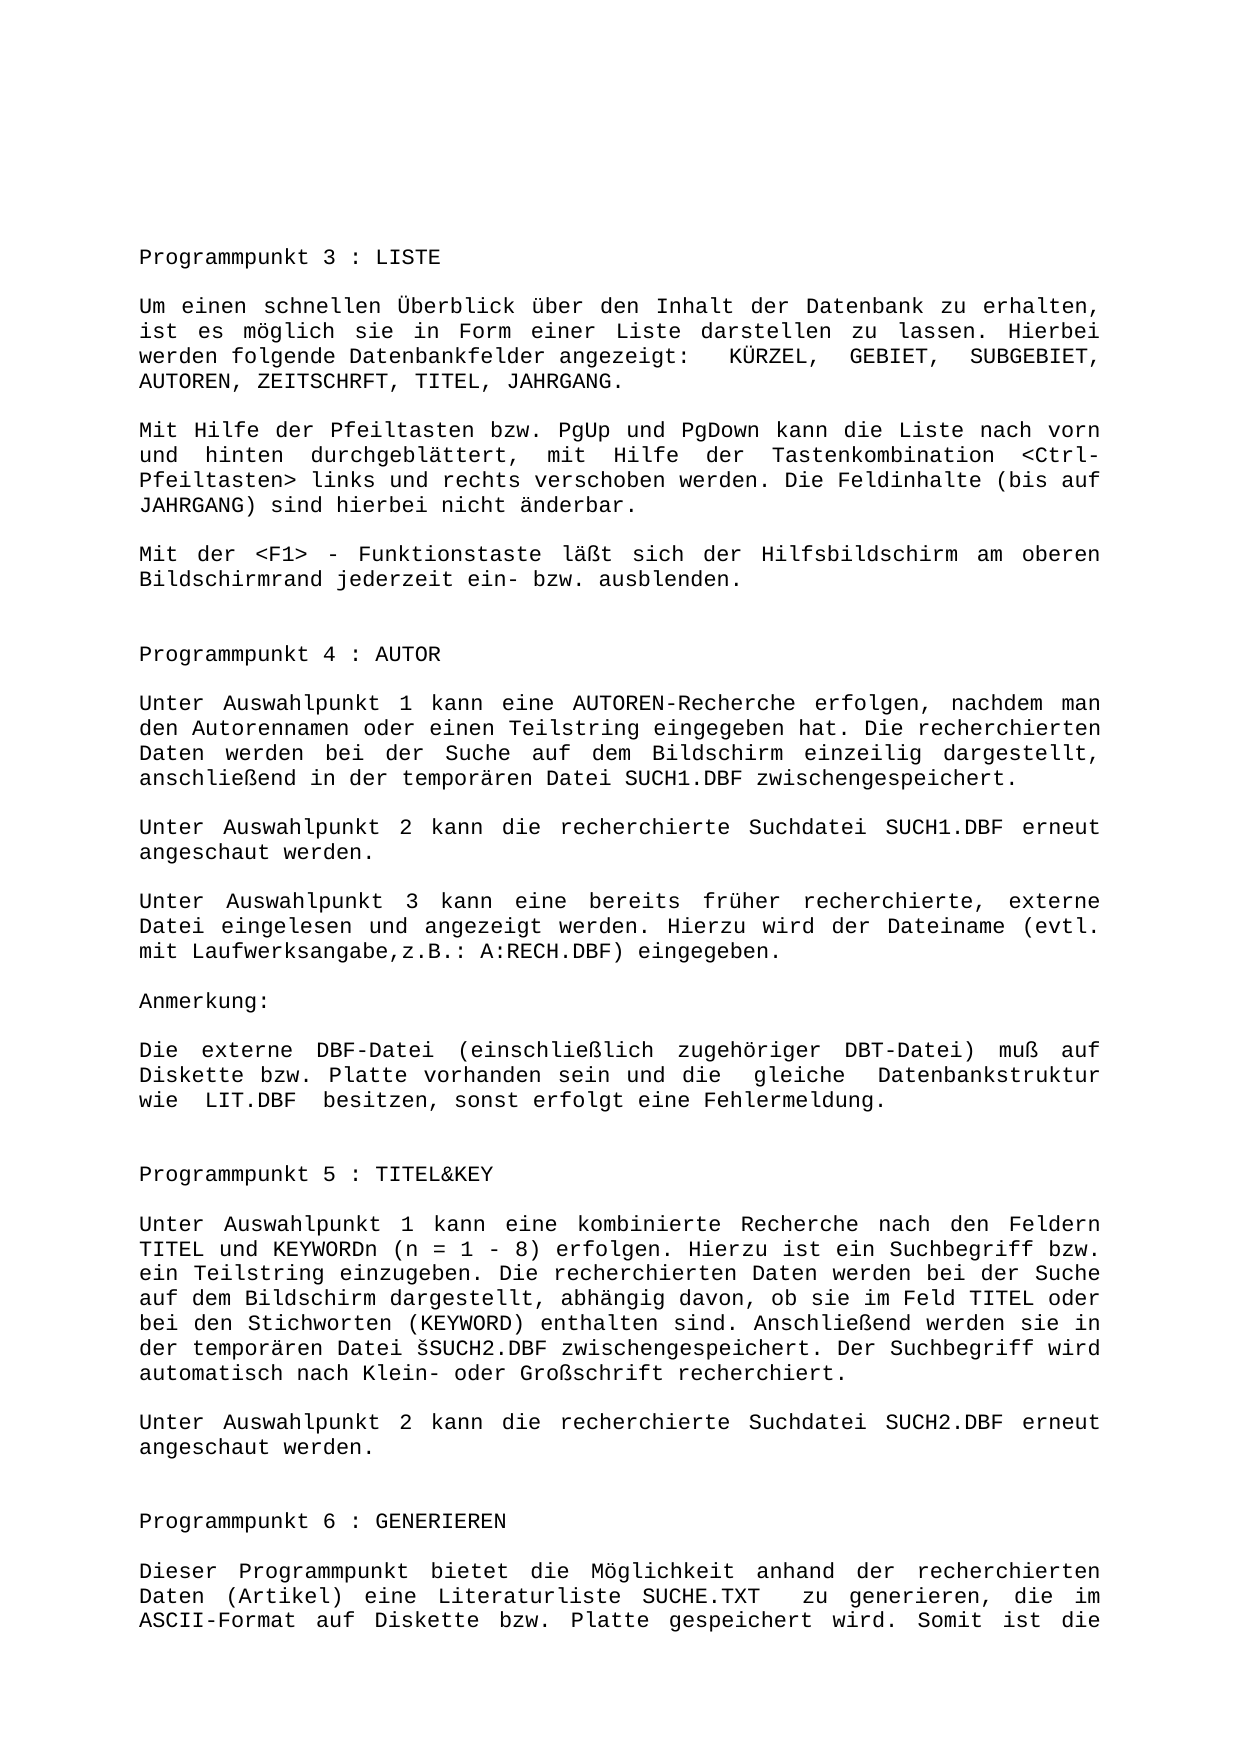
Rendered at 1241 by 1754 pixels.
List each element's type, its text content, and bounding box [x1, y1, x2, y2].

text Programmpunkt 6 : GENERIEREN [139, 1511, 1101, 1535]
text Die externe DBF-Datei (einschließlich zugehöriger DBT-Datei) muß auf Diskette bzw. Platte vorhanden sein und die gleiche Datenbankstruktur wie LIT.DBF besitzen, sonst erfolgt eine Fehlermeldung. [139, 1039, 1101, 1114]
text Mit Hilfe der Pfeiltasten bzw. PgUp und PgDown kann die Liste nach vorn und hinten durchgeblättert, mit Hilfe der Tastenkombination <Ctrl-Pfeiltasten> links und rechts verschoben werden. Die Feldinhalte (bis auf JAHRGANG) sind hierbei nicht änderbar. [139, 420, 1101, 519]
text Programmpunkt 4 : AUTOR [139, 643, 1101, 668]
text Programmpunkt 5 : TITEL&KEY [139, 1163, 1101, 1188]
text Unter Auswahlpunkt 1 kann eine kombinierte Recherche nach den Feldern TITEL und KEYWORDn (n = 1 - 8) erfolgen. Hier­zu ist ein Suchbegriff bzw. ein Teilstring einzugeben. Die recherchierten Daten werden bei der Suche auf dem Bild­schirm dargestellt, abhängig davon, ob sie im Feld TITEL oder bei den Stichworten (KEYWORD) enthalten sind. Anschließend werden sie in der temporären Datei šSUCH2.DBF zwischengespeichert. Der Suchbegriff wird automatisch nach Klein- oder Großschrift recherchiert. [139, 1213, 1101, 1387]
text Um einen schnellen Überblick über den Inhalt der Datenbank zu erhalten, ist es möglich sie in Form einer Liste darstellen zu lassen. Hierbei werden folgende Datenbankfelder angezeigt: KÜRZEL, GEBIET, SUBGEBIET, AUTOREN, ZEITSCHRFT, TITEL, JAHRGANG. [139, 296, 1101, 395]
text Unter Auswahlpunkt 2 kann die recherchierte Suchdatei SUCH1.DBF erneut angeschaut werden. [139, 816, 1101, 866]
text Unter Auswahlpunkt 3 kann eine bereits früher recherchierte, externe Datei eingelesen und angezeigt werden. Hierzu wird der Dateiname (evtl. mit Laufwerksangabe,z.B.: A:RECH.DBF) eingegeben. [139, 891, 1101, 965]
text Unter Auswahlpunkt 1 kann eine AUTOREN-Recherche erfolgen, nachdem man den Autorennamen oder einen Teilstring eingegeben hat. Die recherchierten Daten werden bei der Suche auf dem Bildschirm einzeilig dargestellt, anschließend in der temporären Datei SUCH1.DBF zwischengespeichert. [139, 692, 1101, 792]
text Anmerkung: [139, 990, 1101, 1015]
text Programmpunkt 3 : LISTE [139, 246, 1101, 271]
text Dieser Programmpunkt bietet die Möglichkeit anhand der recherchierten Daten (Artikel) eine Literaturliste SUCHE.TXT zu generieren, die im ASCII-Format auf Diskette bzw. Platte gespeichert wird. Somit ist die [139, 1560, 1101, 1634]
text Unter Auswahlpunkt 2 kann die recherchierte Suchdatei SUCH2.DBF erneut angeschaut werden. [139, 1411, 1101, 1461]
text Mit der <F1> - Funktionstaste läßt sich der Hilfsbildschirm am oberen Bildschirmrand jederzeit ein- bzw. ausblenden. [139, 544, 1101, 593]
